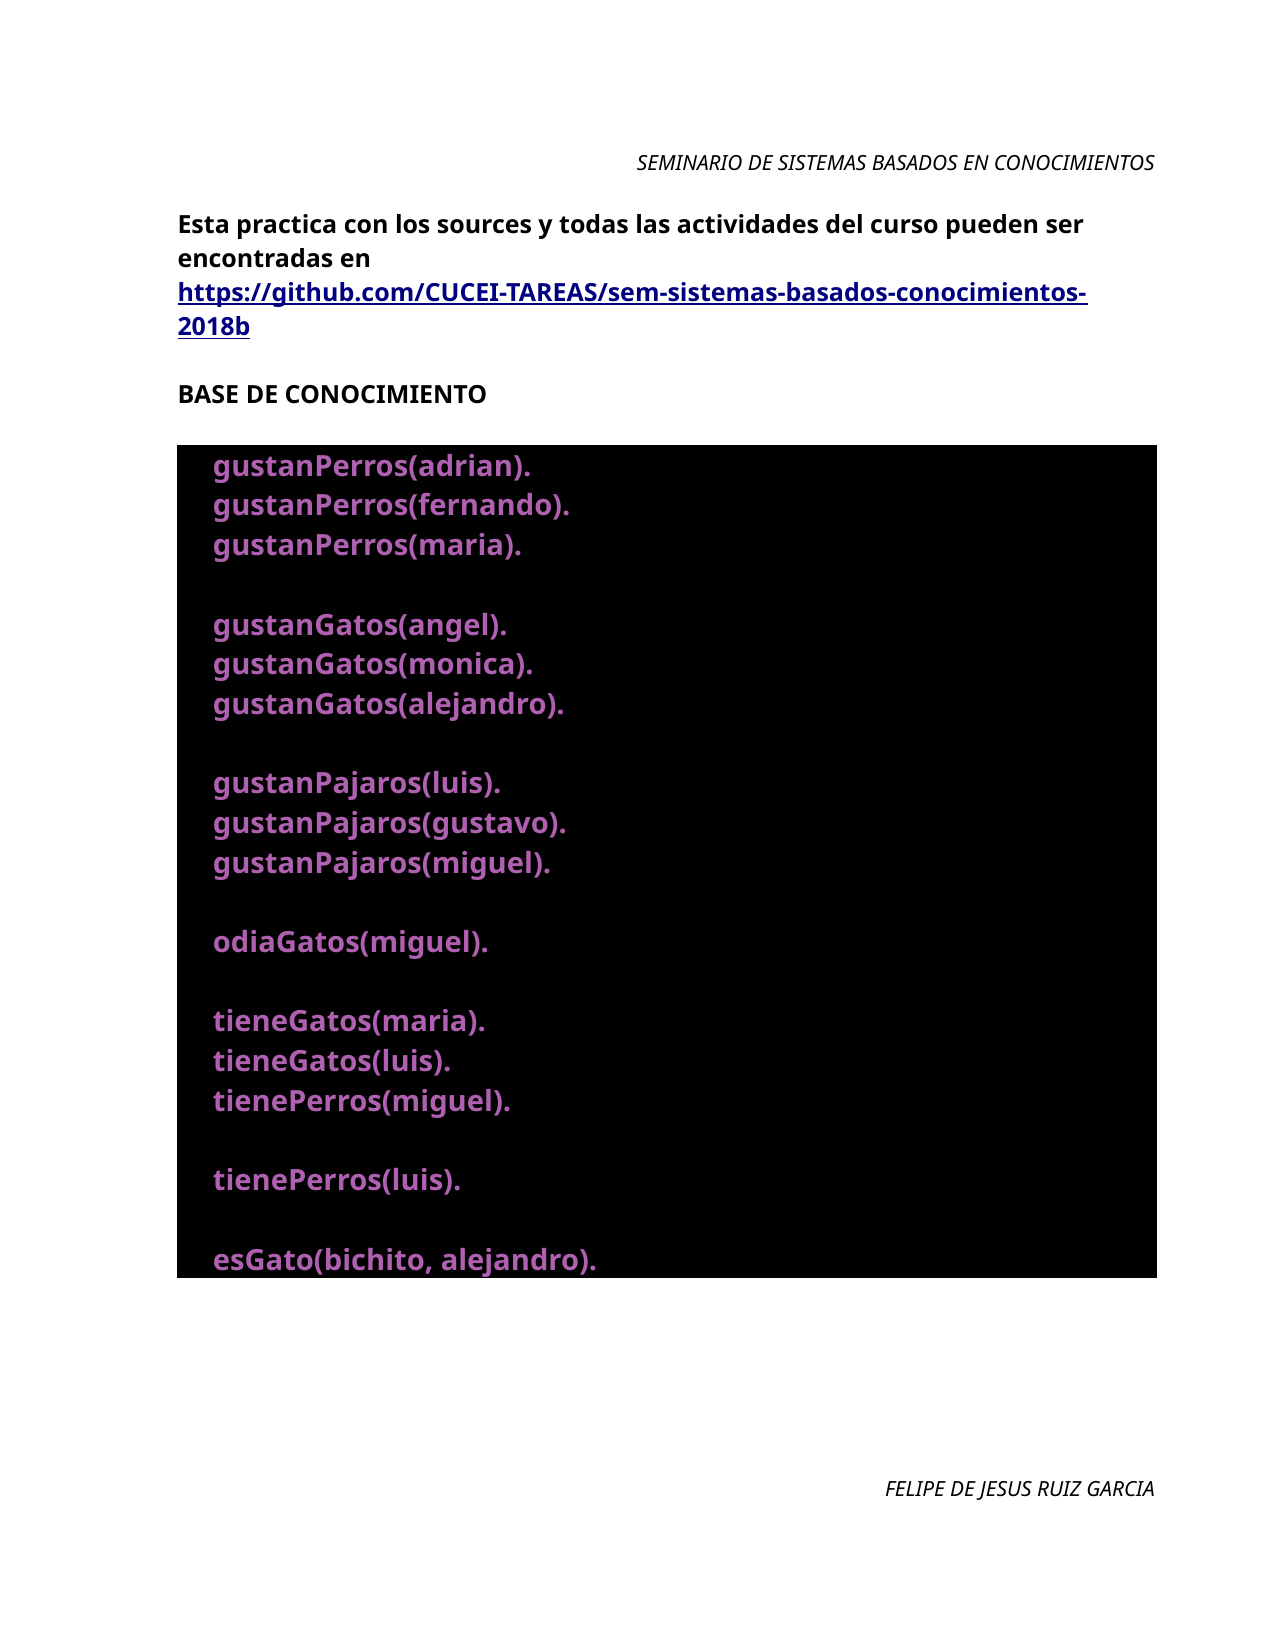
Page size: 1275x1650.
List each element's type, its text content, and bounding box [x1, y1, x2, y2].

text tienePerros(miguel). [177, 1080, 1157, 1120]
text Esta practica con los sources y todas las actividades del curso pueden ser encontradas en https://github.com/CUCEI-TAREAS/sem-sistemas-basados-conocimientos-2018b [177, 207, 1157, 343]
text BASE DE CONOCIMIENTO [177, 377, 1157, 411]
text gustanPajaros(gustavo). [177, 802, 1157, 842]
text gustanGatos(monica). [177, 643, 1157, 683]
text esGato(bichito, alejandro). [177, 1239, 1157, 1278]
text gustanPajaros(luis). [177, 762, 1157, 802]
text gustanPerros(maria). [177, 524, 1157, 564]
text odiaGatos(miguel). [177, 921, 1157, 961]
text tieneGatos(maria). [177, 1001, 1157, 1040]
text gustanGatos(angel). [177, 604, 1157, 643]
text gustanGatos(alejandro). [177, 683, 1157, 723]
text tienePerros(luis). [177, 1159, 1157, 1199]
text gustanPajaros(miguel). [177, 842, 1157, 882]
text gustanPerros(fernando). [177, 485, 1157, 524]
text gustanPerros(adrian). [177, 445, 1157, 485]
text tieneGatos(luis). [177, 1040, 1157, 1080]
